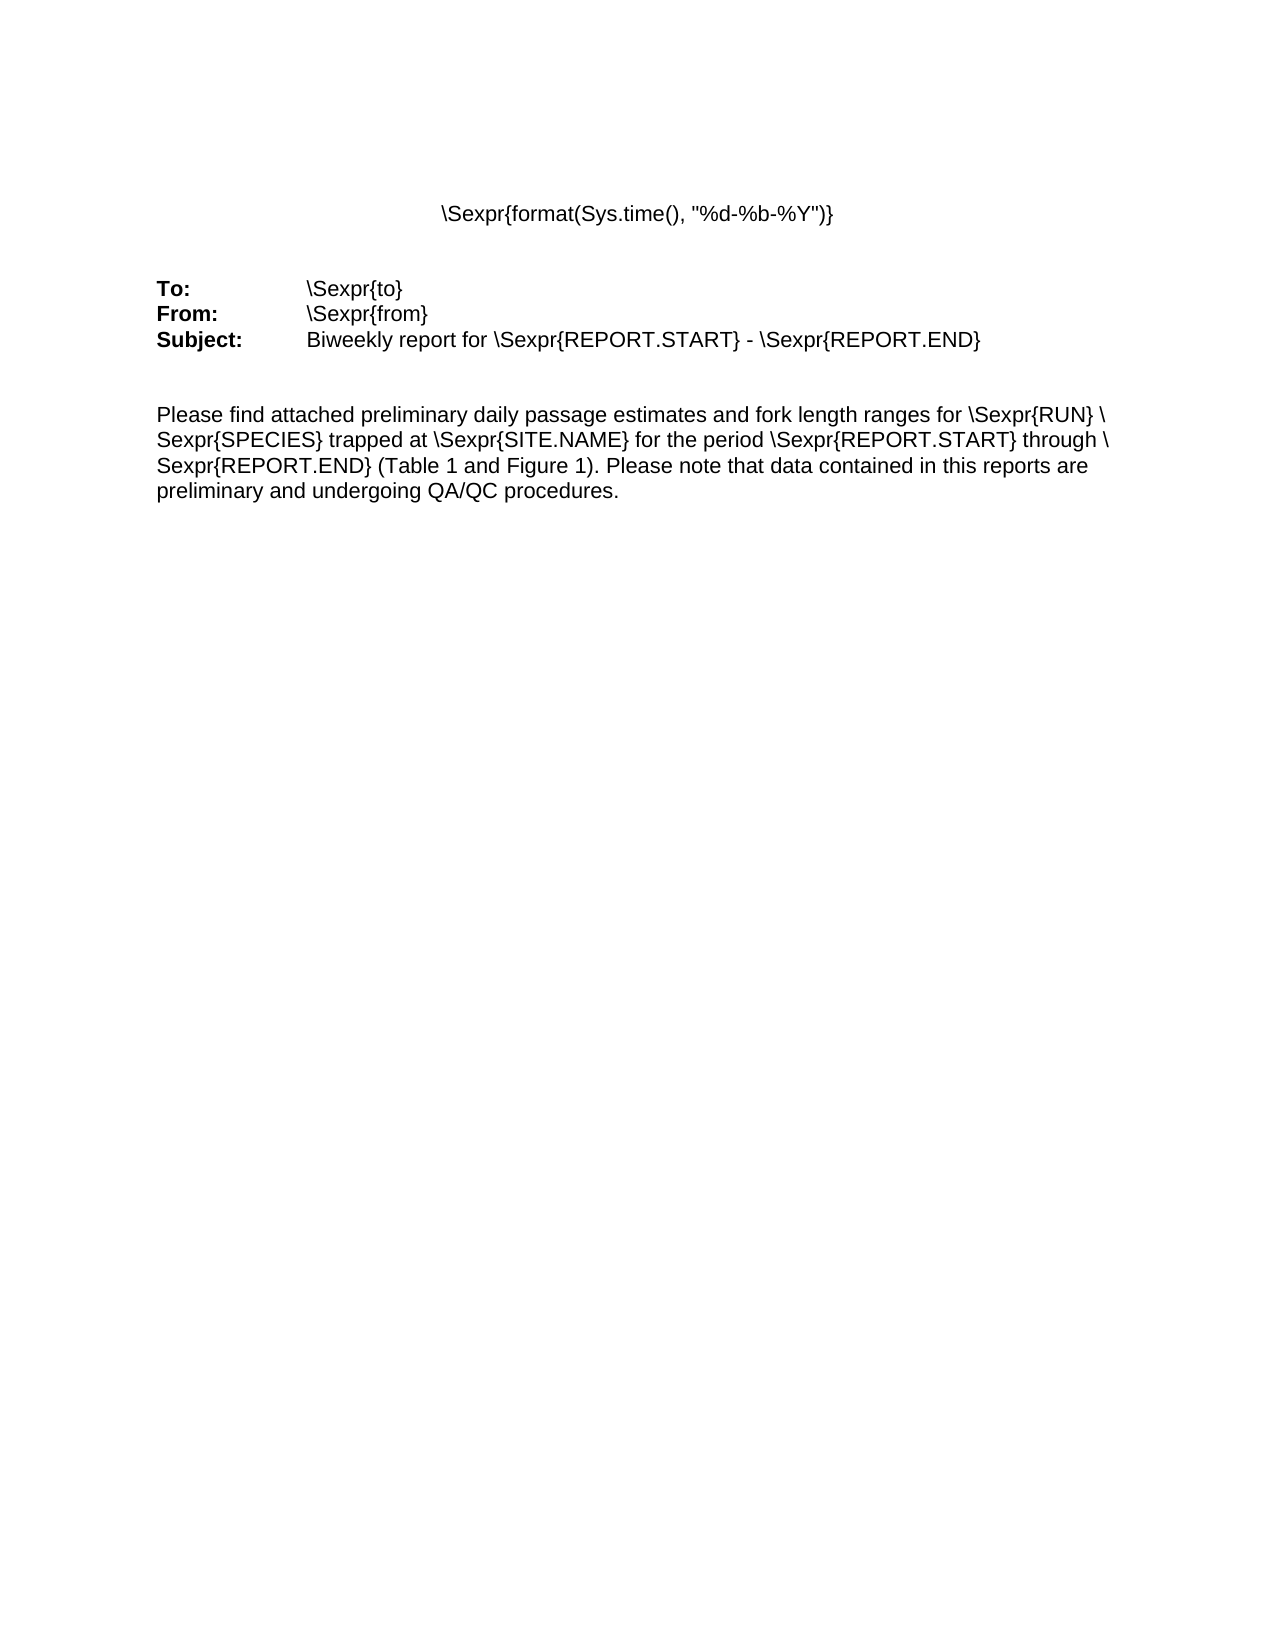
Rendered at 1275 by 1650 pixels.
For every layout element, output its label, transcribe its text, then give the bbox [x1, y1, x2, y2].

text \Sexpr{format(Sys.time(), "%d-%b-%Y")} [156, 200, 1118, 226]
text To: \Sexpr{to} [156, 276, 1118, 301]
text From: \Sexpr{from} [156, 301, 1118, 326]
text Please find attached preliminary daily passage estimates and fork length ranges for \Sexpr{RUN} \Sexpr{SPECIES} trapped at \Sexpr{SITE.NAME} for the period \Sexpr{REPORT.START} through \Sexpr{REPORT.END} (Table 1 and Figure 1). Please note that data contained in this reports are preliminary and undergoing QA/QC procedures. [156, 402, 1118, 503]
text Subject: Biweekly report for \Sexpr{REPORT.START} - \Sexpr{REPORT.END} [156, 326, 1118, 352]
